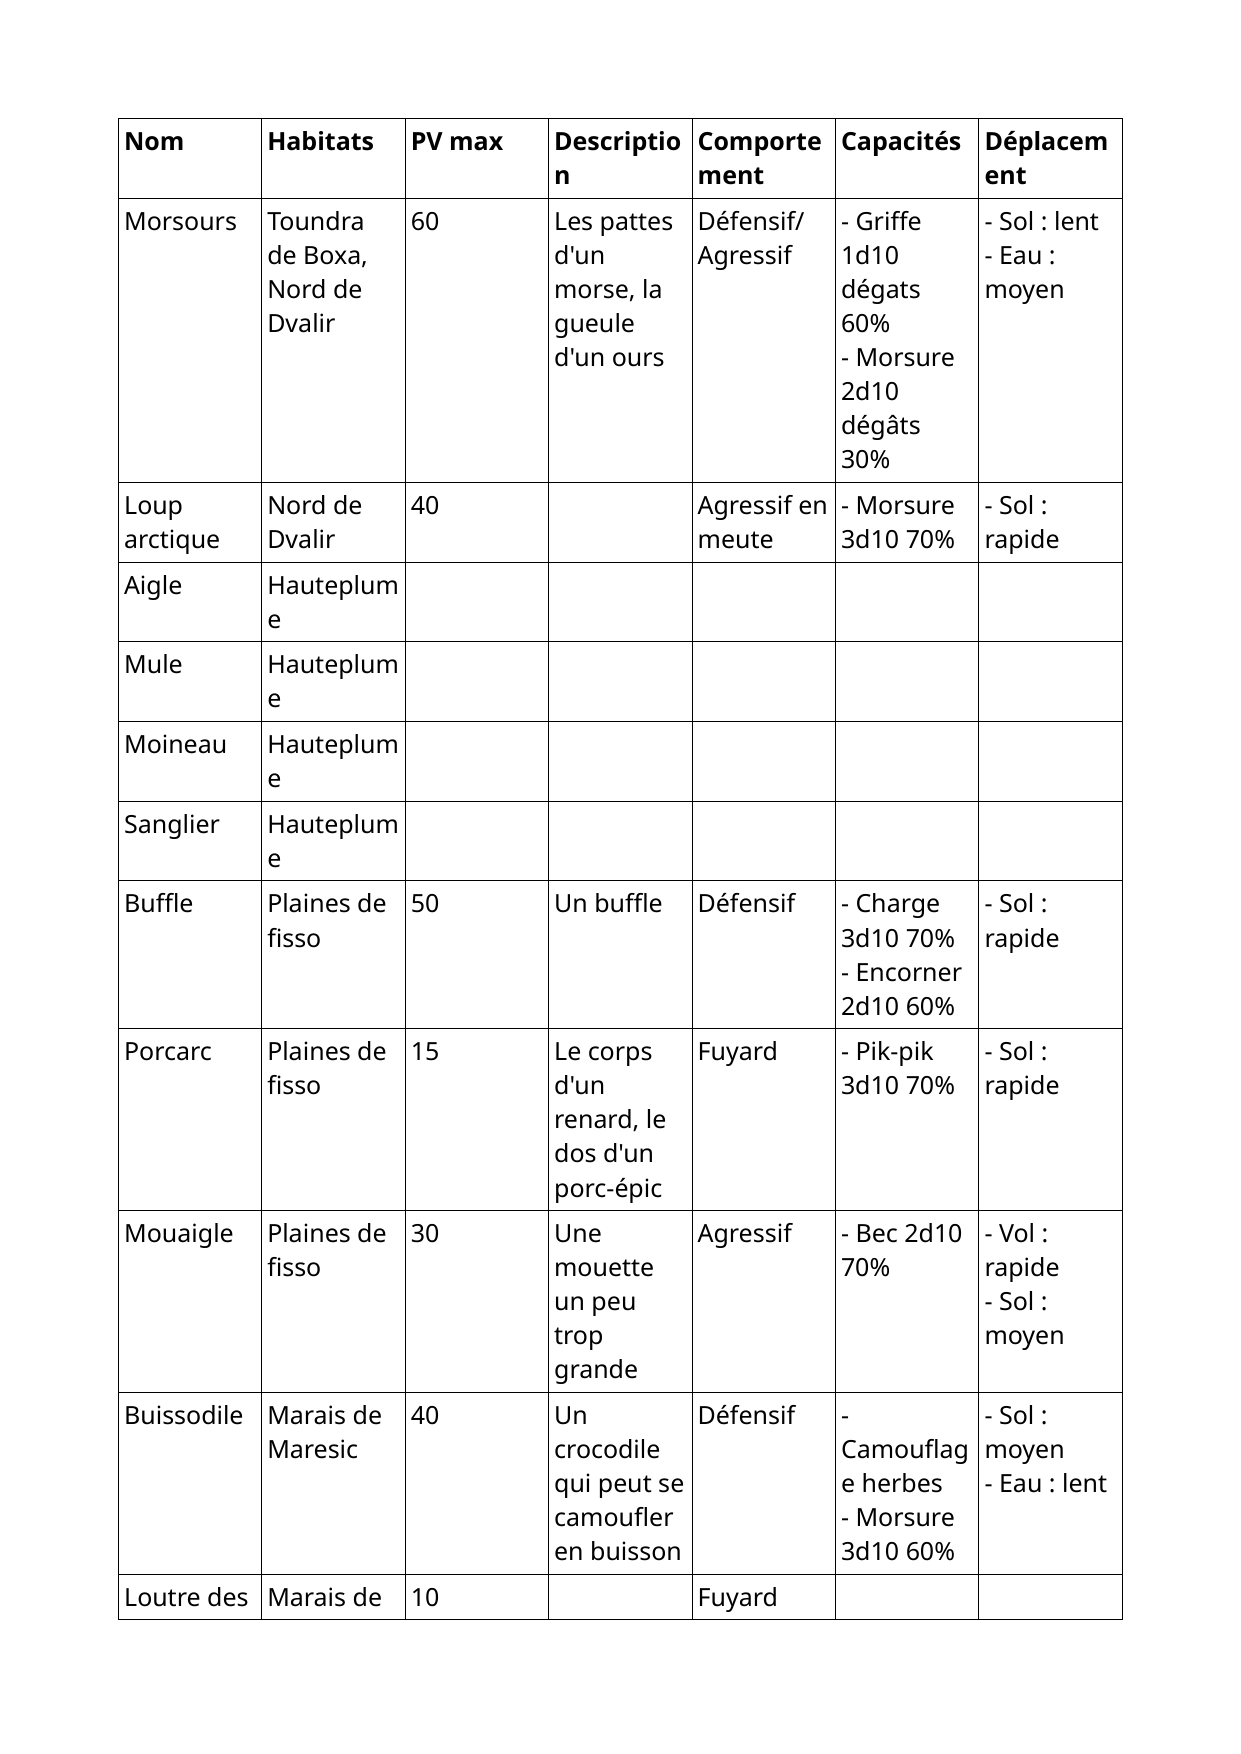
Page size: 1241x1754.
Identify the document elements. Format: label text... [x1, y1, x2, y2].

table_cell Buissodile [119, 1393, 261, 1574]
table_cell 15 [406, 1029, 548, 1210]
table_cell [979, 563, 1122, 641]
table_cell [693, 802, 835, 880]
table_cell [549, 642, 692, 721]
table_cell Le corps d'un renard, le dos d'un porc-épic [549, 1029, 692, 1210]
table_cell [836, 642, 978, 721]
table_cell Loup arctique [119, 483, 261, 562]
table_cell - Bec 2d10 70% [836, 1211, 978, 1392]
table_cell Morsours [119, 199, 261, 482]
table_cell Fuyard [693, 1029, 835, 1210]
table_header Déplacement [979, 119, 1122, 198]
table_cell Agressif en meute [693, 483, 835, 562]
table_cell [406, 802, 548, 880]
table_cell Hauteplume [262, 563, 405, 641]
table_cell Marais de Maresic [262, 1393, 405, 1574]
table_cell [979, 642, 1122, 721]
table_cell Buffle [119, 881, 261, 1028]
table_cell - Charge 3d10 70% - Encorner 2d10 60% [836, 881, 978, 1028]
table_cell 30 [406, 1211, 548, 1392]
table_cell Mule [119, 642, 261, 721]
table_header Habitats [262, 119, 405, 198]
table_cell Plaines de fisso [262, 1211, 405, 1392]
table_cell - Vol : rapide - Sol : moyen [979, 1211, 1122, 1392]
table_cell Hauteplume [262, 722, 405, 801]
table_cell Une mouette un peu trop grande [549, 1211, 692, 1392]
table_cell [836, 722, 978, 801]
table_cell - Sol : rapide [979, 881, 1122, 1028]
table_cell [836, 563, 978, 641]
table_cell - Sol : moyen - Eau : lent [979, 1393, 1122, 1574]
table_header Description [549, 119, 692, 198]
table_cell [549, 483, 692, 562]
table_cell 40 [406, 1393, 548, 1574]
table_cell Sanglier [119, 802, 261, 880]
table_cell [693, 642, 835, 721]
table_cell Fuyard [693, 1575, 835, 1619]
table_cell Aigle [119, 563, 261, 641]
table_cell Un crocodile qui peut se camoufler en buisson [549, 1393, 692, 1574]
table_cell - Sol : lent - Eau : moyen [979, 199, 1122, 482]
table_cell - Morsure 3d10 70% [836, 483, 978, 562]
table_cell [549, 563, 692, 641]
table_cell [406, 563, 548, 641]
table_cell Mouaigle [119, 1211, 261, 1392]
table_cell [693, 563, 835, 641]
table_cell Nord de Dvalir [262, 483, 405, 562]
table_cell Toundra de Boxa, Nord de Dvalir [262, 199, 405, 482]
table_cell 50 [406, 881, 548, 1028]
table_cell Agressif [693, 1211, 835, 1392]
table_cell Plaines de fisso [262, 1029, 405, 1210]
table_cell [979, 722, 1122, 801]
table_cell [979, 1575, 1122, 1619]
table_cell - Sol : rapide [979, 1029, 1122, 1210]
table_cell [549, 1575, 692, 1619]
table_cell 40 [406, 483, 548, 562]
table_cell Hauteplume [262, 642, 405, 721]
table_header Comportement [693, 119, 835, 198]
table_cell [549, 802, 692, 880]
table_cell - Camouflage herbes - Morsure 3d10 60% [836, 1393, 978, 1574]
table_cell Marais de [262, 1575, 405, 1619]
table_cell Défensif [693, 881, 835, 1028]
table_cell Porcarc [119, 1029, 261, 1210]
table_cell 60 [406, 199, 548, 482]
table_cell - Sol : rapide [979, 483, 1122, 562]
table_cell Défensif/Agressif [693, 199, 835, 482]
table_cell [549, 722, 692, 801]
table_cell [406, 722, 548, 801]
table_cell Hauteplume [262, 802, 405, 880]
table_header PV max [406, 119, 548, 198]
table_cell [979, 802, 1122, 880]
table_cell [836, 802, 978, 880]
table_cell Un buffle [549, 881, 692, 1028]
table_cell Plaines de fisso [262, 881, 405, 1028]
table_header Capacités [836, 119, 978, 198]
table_header Nom [119, 119, 261, 198]
table_cell - Pik-pik 3d10 70% [836, 1029, 978, 1210]
table_cell Défensif [693, 1393, 835, 1574]
table_cell [836, 1575, 978, 1619]
table_cell 10 [406, 1575, 548, 1619]
table_cell [693, 722, 835, 801]
table_cell [406, 642, 548, 721]
table_cell - Griffe 1d10 dégats 60% - Morsure 2d10 dégâts 30% [836, 199, 978, 482]
table_cell Loutre des [119, 1575, 261, 1619]
table_cell Les pattes d'un morse, la gueule d'un ours [549, 199, 692, 482]
table_cell Moineau [119, 722, 261, 801]
